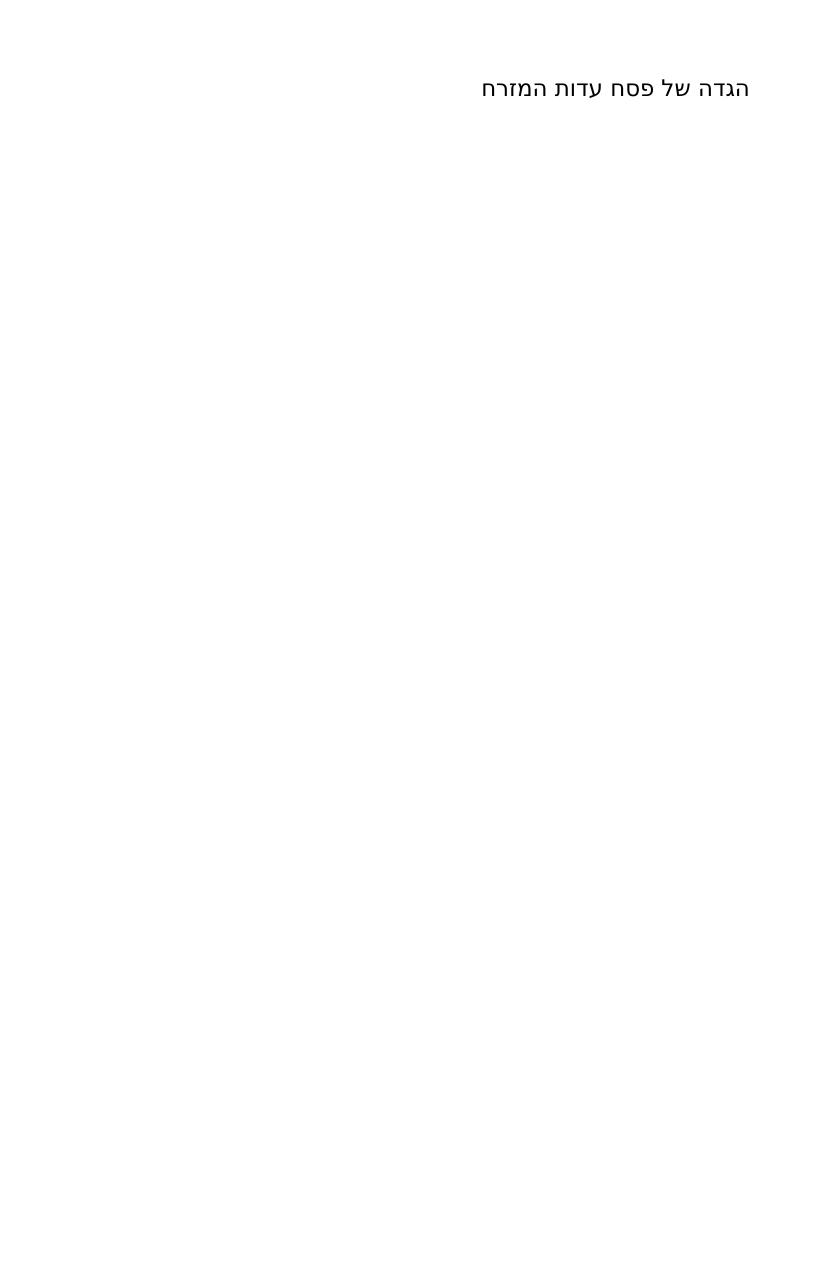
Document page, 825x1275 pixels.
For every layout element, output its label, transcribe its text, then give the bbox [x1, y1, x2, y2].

text הגדה של פסח עדות המזרח [120, 75, 750, 102]
